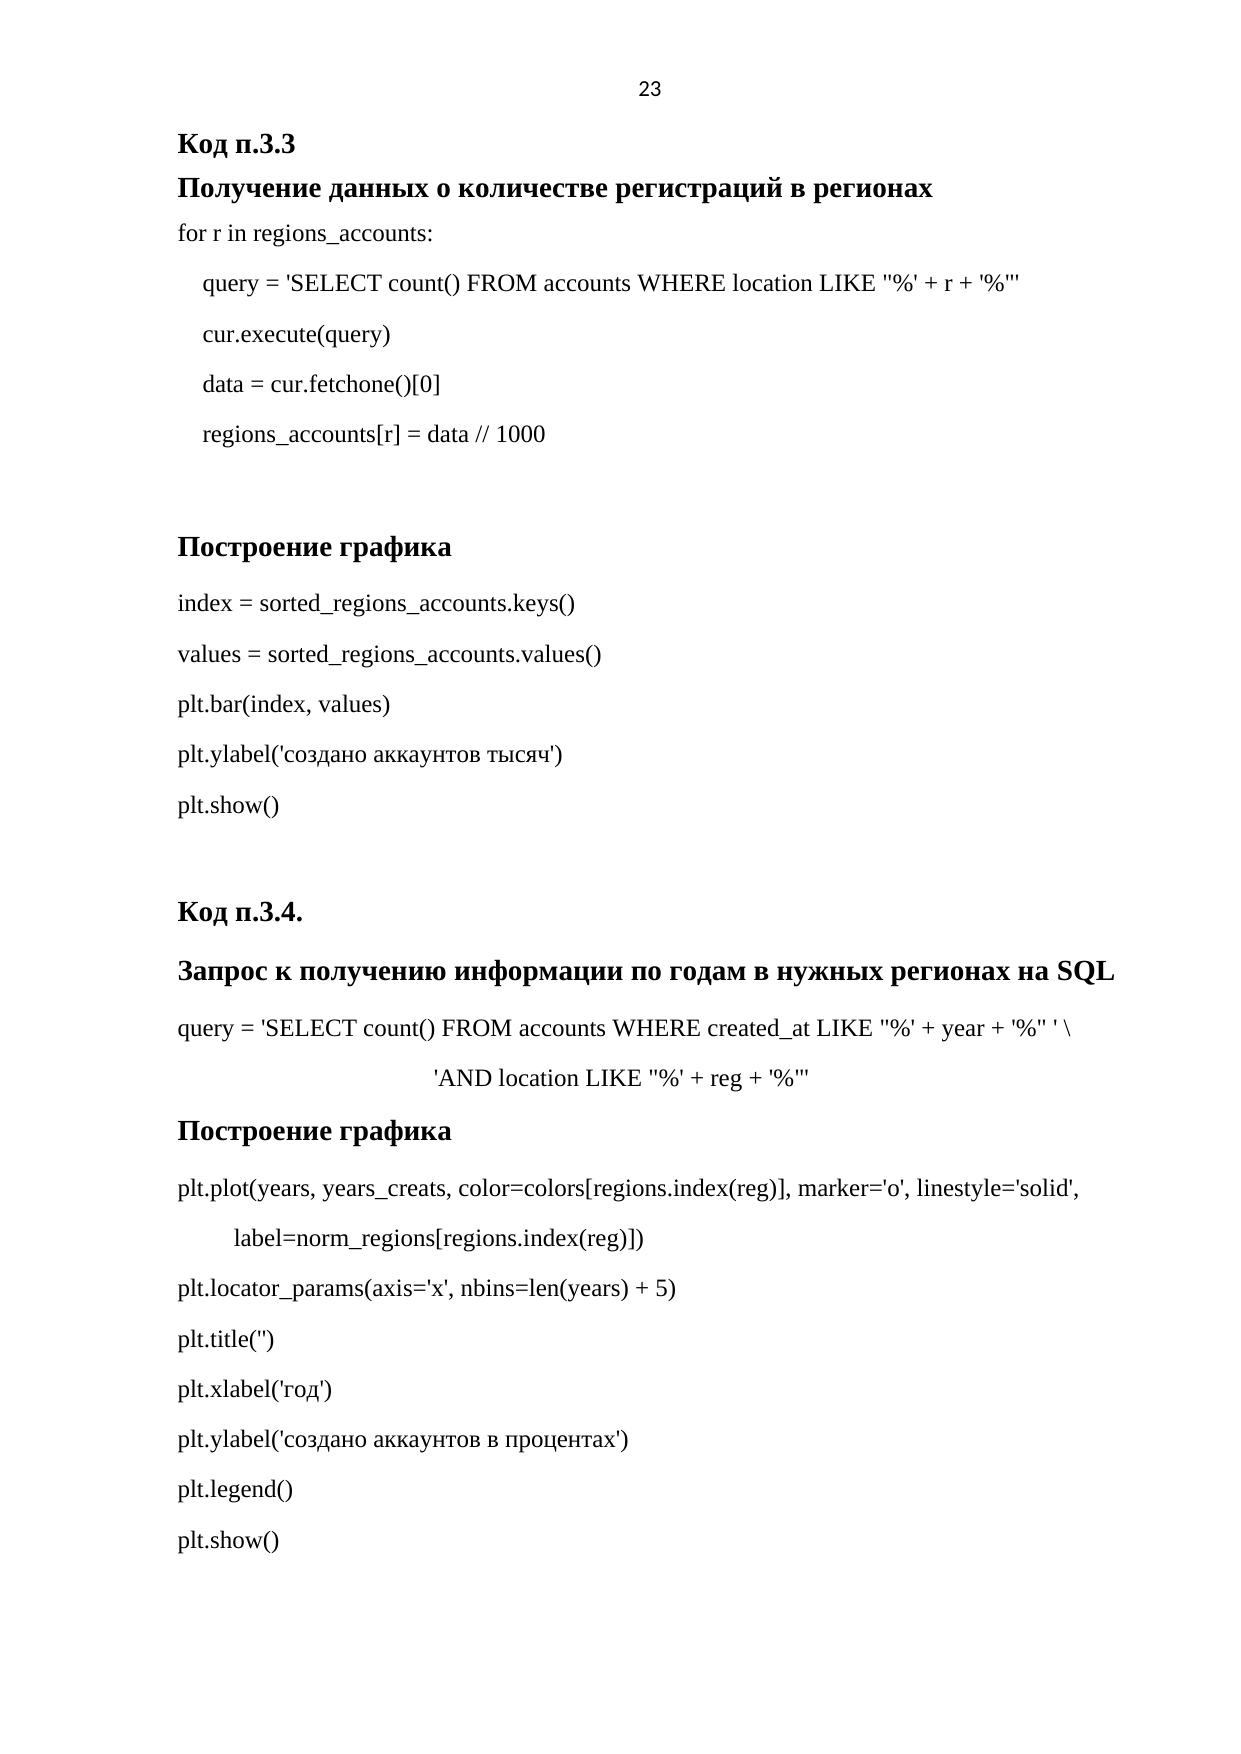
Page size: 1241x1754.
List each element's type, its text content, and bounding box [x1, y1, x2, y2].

text plt.show() [177, 1525, 1122, 1554]
text plt.ylabel('создано аккаунтов в процентах') [177, 1424, 1122, 1453]
text plt.ylabel('создано аккаунтов тысяч') [177, 739, 1122, 769]
text Получение данных о количестве регистраций в регионах [177, 174, 1122, 203]
text Построение графика [177, 1113, 1122, 1147]
text plt.xlabel('год') [177, 1374, 1122, 1403]
text query = 'SELECT count() FROM accounts WHERE location LIKE "%' + r + '%"' [177, 268, 1122, 298]
text plt.title('') [177, 1323, 1122, 1353]
text plt.show() [177, 789, 1122, 819]
text data = cur.fetchone()[0] [177, 369, 1122, 398]
text Код п.3.4. [177, 894, 1122, 927]
text regions_accounts[r] = data // 1000 [177, 419, 1122, 449]
text 'AND location LIKE "%' + reg + '%"' [177, 1063, 1122, 1092]
text plt.locator_params(axis='x', nbins=len(years) + 5) [177, 1273, 1122, 1303]
text Код п.3.3 [177, 130, 1122, 159]
text plt.bar(index, values) [177, 689, 1122, 718]
text query = 'SELECT count() FROM accounts WHERE created_at LIKE "%' + year + '%" ' \ [177, 1012, 1122, 1042]
text plt.plot(years, years_creats, color=colors[regions.index(reg)], marker='o', linestyle='solid', [177, 1172, 1122, 1202]
text index = sorted_regions_accounts.keys() [177, 588, 1122, 618]
text cur.execute(query) [177, 319, 1122, 348]
text Построение графика [177, 529, 1122, 562]
text for r in regions_accounts: [177, 218, 1122, 247]
text values = sorted_regions_accounts.values() [177, 639, 1122, 668]
text label=norm_regions[regions.index(reg)]) [177, 1223, 1122, 1252]
text plt.legend() [177, 1474, 1122, 1504]
text Запрос к получению информации по годам в нужных регионах на SQL [177, 953, 1122, 987]
